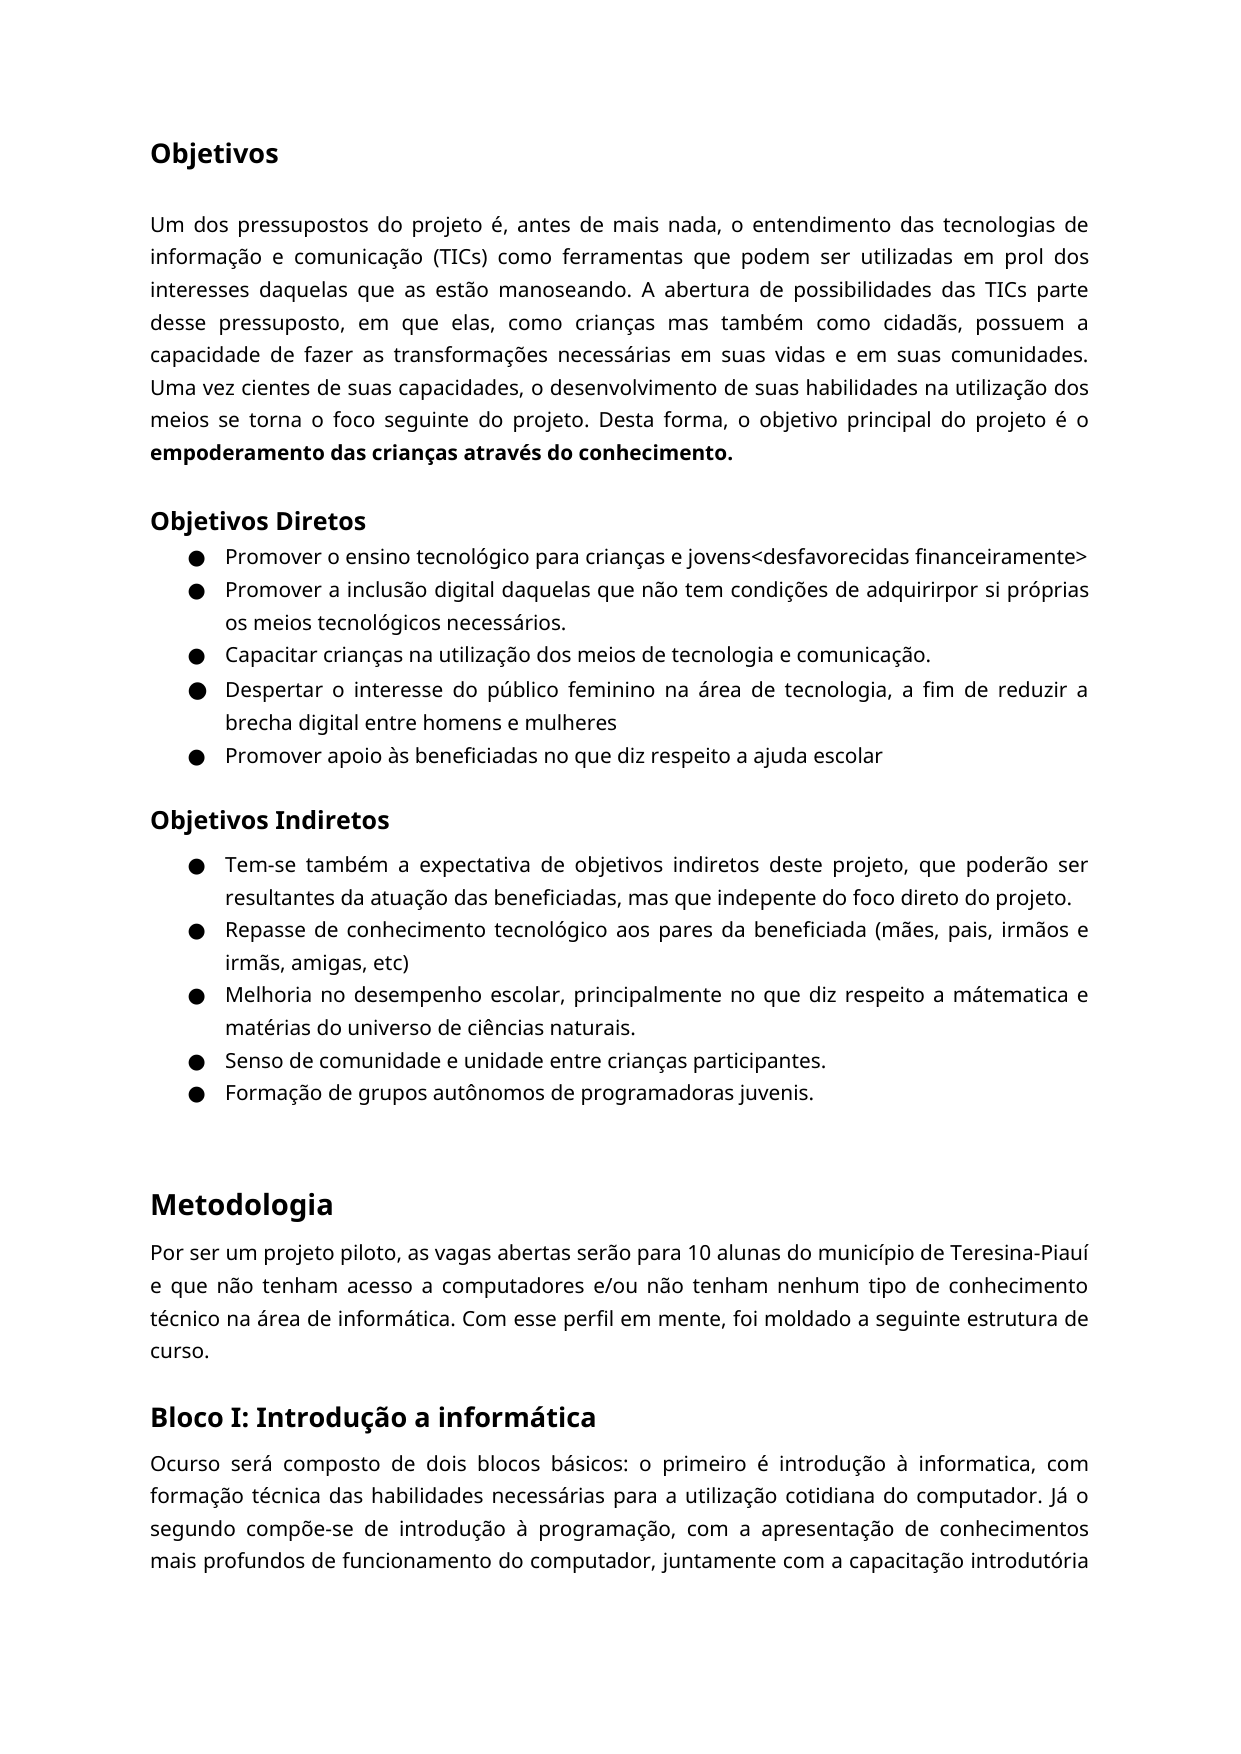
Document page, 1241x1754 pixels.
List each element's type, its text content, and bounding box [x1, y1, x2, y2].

list Promover a inclusão digital daquelas que não tem condições de adquirirpor si próprias os meios tecnológicos necessários. [187, 575, 1090, 636]
text Um dos pressupostos do projeto é, antes de mais nada, o entendimento das tecnologias de informação e comunicação (TICs) como ferramentas que podem ser utilizadas em prol dos interesses daquelas que as estão manoseando. A abertura de possibilidades das TICs parte desse pressuposto, em que elas, como crianças mas também como cidadãs, possuem a capacidade de fazer as transformações necessárias em suas vidas e em suas comunidades. Uma vez cientes de suas capacidades, o desenvolvimento de suas habilidades na utilização dos meios se torna o foco seguinte do projeto. Desta forma, o objetivo principal do projeto é o empoderamento das crianças através do conhecimento. [150, 177, 1090, 467]
list Promover apoio às beneficiadas no que diz respeito a ajuda escolar [187, 741, 1090, 769]
text Objetivos Diretos [150, 503, 1090, 537]
text Por ser um projeto piloto, as vagas abertas serão para 10 alunas do município de Teresina-Piauí e que não tenham acesso a computadores e/ou não tenham nenhum tipo de conhecimento técnico na área de informática. Com esse perfil em mente, foi moldado a seguinte estrutura de curso. [150, 1238, 1090, 1365]
list Senso de comunidade e unidade entre crianças participantes. [187, 1046, 1090, 1074]
list Capacitar crianças na utilização dos meios de tecnologia e comunicação. [187, 640, 1090, 669]
list Tem-se também a expectativa de objetivos indiretos deste projeto, que poderão ser resultantes da atuação das beneficiadas, mas que indepente do foco direto do projeto. [187, 850, 1090, 911]
subtitle Bloco I: Introdução a informática [150, 1398, 1090, 1435]
list Repasse de conhecimento tecnológico aos pares da beneficiada (mães, pais, irmãos e irmãs, amigas, etc) [187, 915, 1090, 976]
text Objetivos [150, 135, 1090, 172]
text Ocurso será composto de dois blocos básicos: o primeiro é introdução à informatica, com formação técnica das habilidades necessárias para a utilização cotidiana do computador. Já o segundo compõe-se de introdução à programação, com a apresentação de conhecimentos mais profundos de funcionamento do computador, juntamente com a capacitação introdutória [150, 1449, 1090, 1575]
subtitle Metodologia [150, 1184, 1090, 1224]
list Melhoria no desempenho escolar, principalmente no que diz respeito a mátematica e matérias do universo de ciências naturais. [187, 981, 1090, 1042]
subtitle Objetivos Indiretos [150, 803, 1090, 837]
list Formação de grupos autônomos de programadoras juvenis. [187, 1078, 1090, 1107]
list Promover o ensino tecnológico para crianças e jovens<desfavorecidas financeiramente> [187, 542, 1090, 571]
list Despertar o interesse do público feminino na área de tecnologia, a fim de reduzir a brecha digital entre homens e mulheres [187, 673, 1090, 737]
